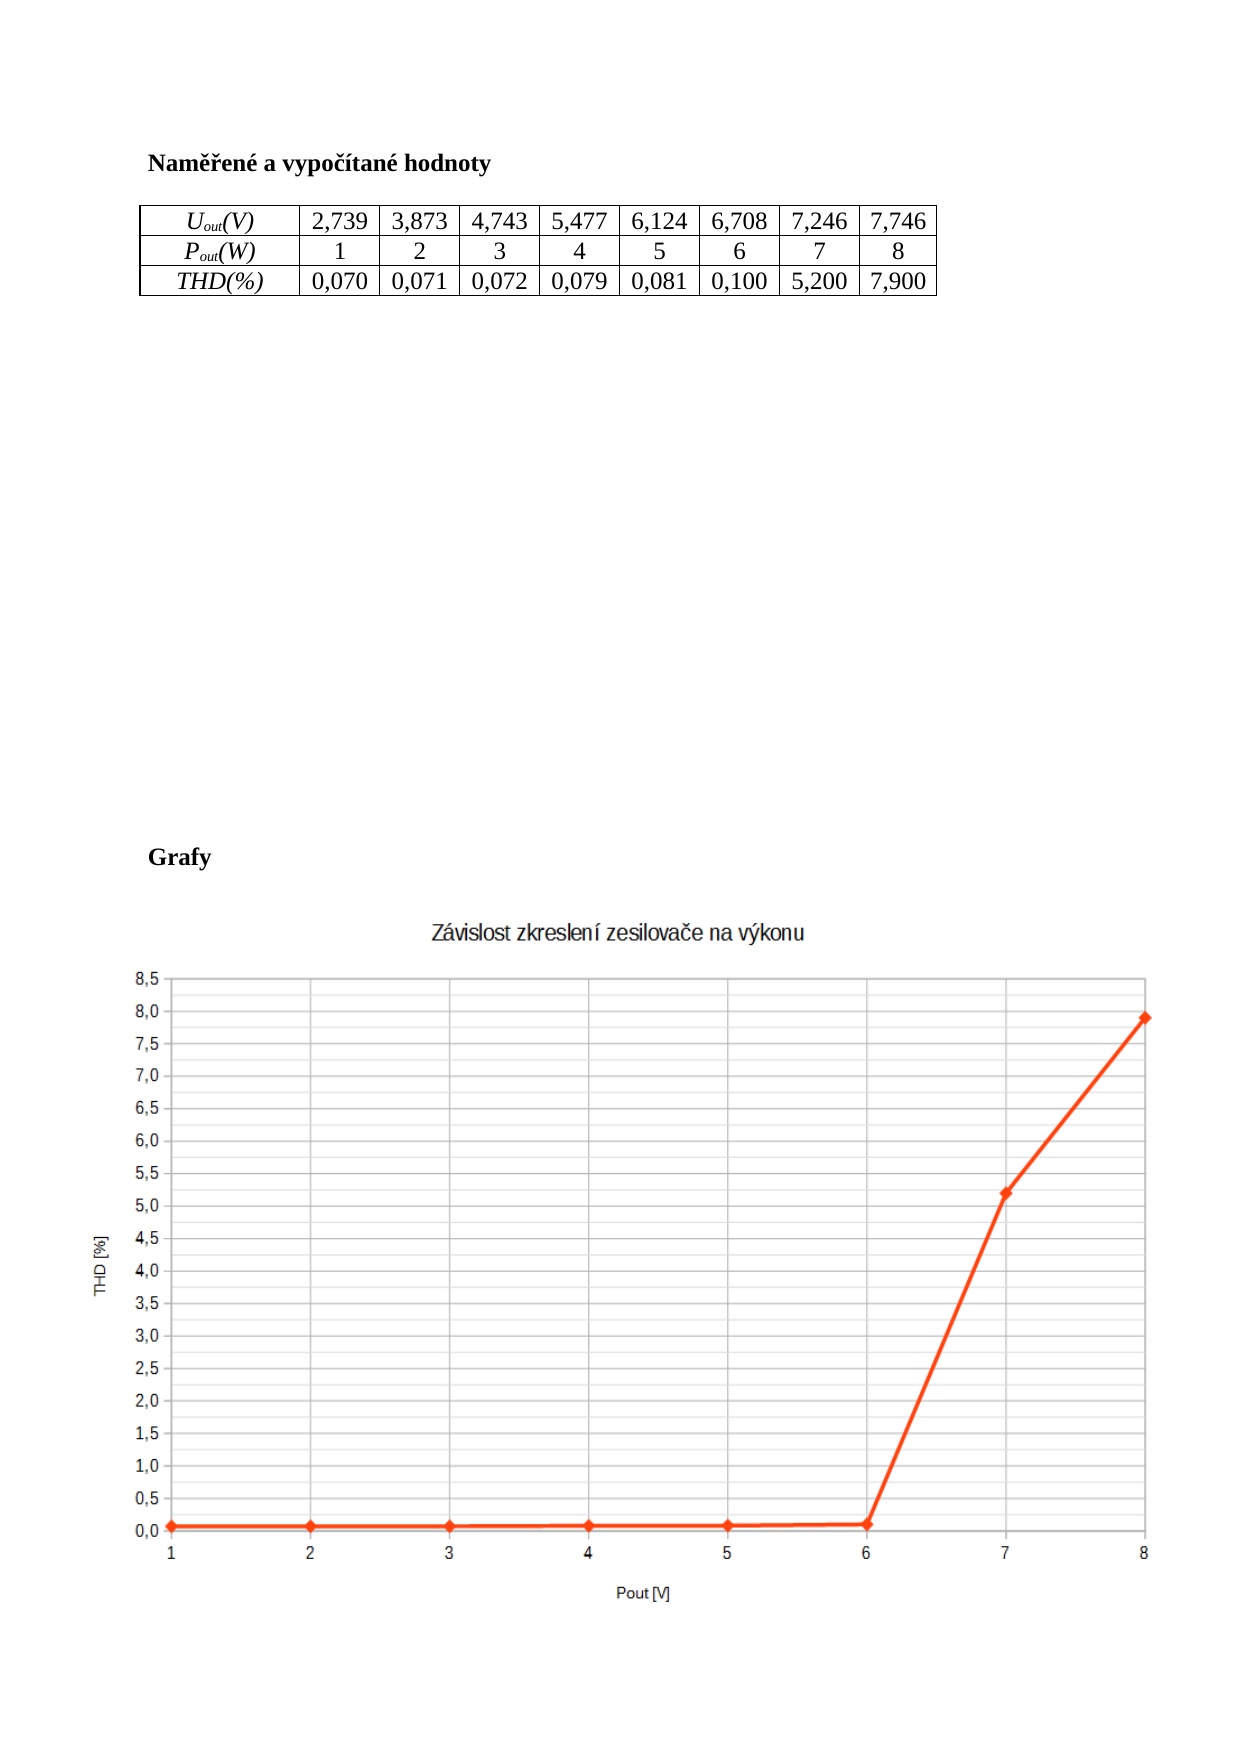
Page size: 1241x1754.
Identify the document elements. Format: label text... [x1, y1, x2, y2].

table_cell 0,100 [700, 266, 779, 294]
text Naměřené a vypočítané hodnoty [148, 148, 1092, 176]
table_cell 5 [620, 236, 699, 265]
table_cell 0,079 [540, 266, 619, 294]
table_cell 7 [780, 236, 859, 265]
table_cell 8 [860, 236, 936, 265]
table_cell 0,071 [380, 266, 459, 294]
table_cell Pout(W) [141, 236, 299, 265]
table_cell 3 [460, 236, 539, 265]
table_cell 7,900 [860, 266, 936, 294]
table_cell 1 [300, 236, 379, 265]
table_cell 0,072 [460, 266, 539, 294]
table_cell 6 [700, 236, 779, 265]
table_cell 2 [380, 236, 459, 265]
table_header 7,746 [860, 206, 936, 235]
table_header Uout(V) [141, 206, 299, 235]
table_header 6,708 [700, 206, 779, 235]
text Grafy [148, 842, 1092, 871]
table_cell 0,070 [300, 266, 379, 294]
table_cell 0,081 [620, 266, 699, 294]
table_header 4,743 [460, 206, 539, 235]
picture [85, 916, 1171, 1609]
table_cell 4 [540, 236, 619, 265]
table_cell 5,200 [780, 266, 859, 294]
table_header 6,124 [620, 206, 699, 235]
table_header 7,246 [780, 206, 859, 235]
table_cell THD(%) [141, 266, 299, 294]
table_header 5,477 [540, 206, 619, 235]
table_header 3,873 [380, 206, 459, 235]
table_header 2,739 [300, 206, 379, 235]
